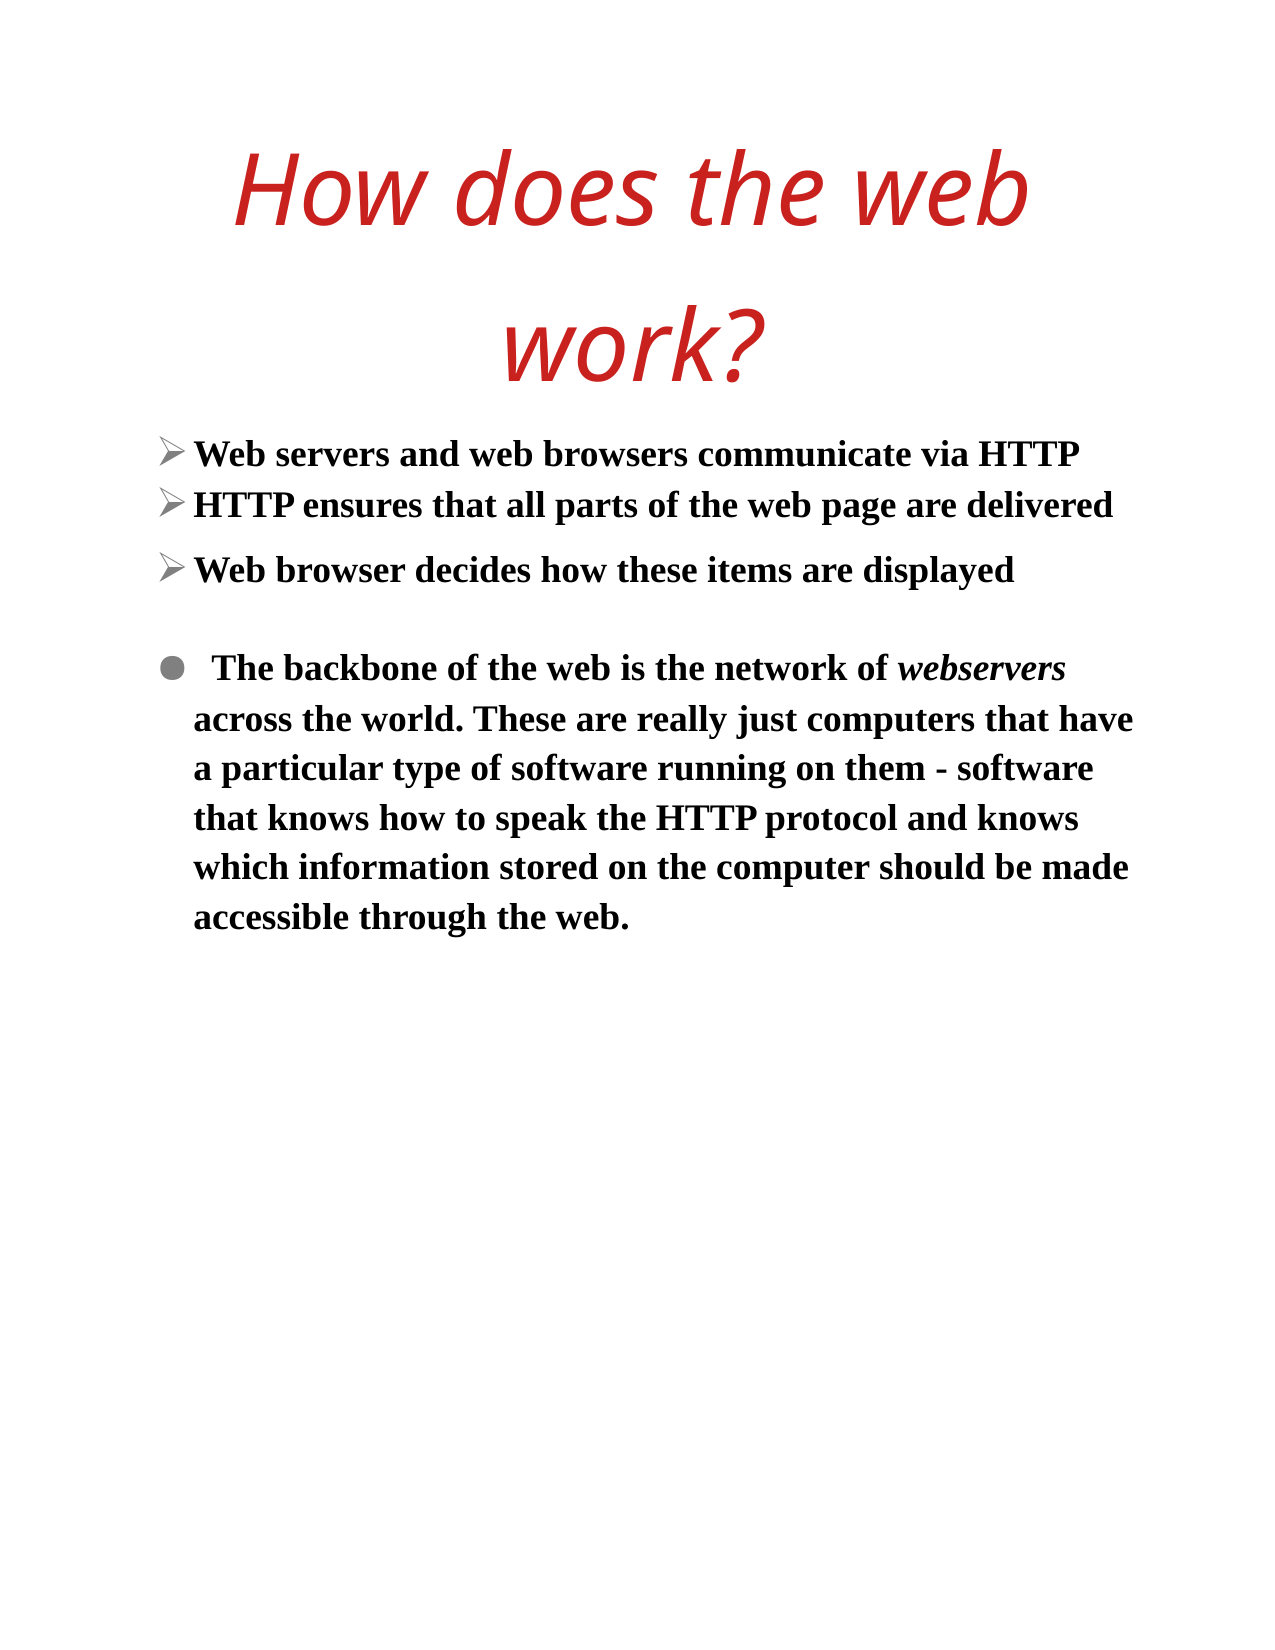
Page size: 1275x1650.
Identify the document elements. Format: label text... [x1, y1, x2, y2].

list Web browser decides how these items are displayed [156, 547, 1157, 591]
text How does the web work? [118, 118, 1157, 411]
list The backbone of the web is the network of webservers across the world. These are really just computers that have a particular type of software running on them - software that knows how to speak the HTTP protocol and knows which information stored on the computer should be made accessible through the web. [156, 646, 1157, 937]
list HTTP ensures that all parts of the web page are delivered [156, 482, 1157, 526]
list Web servers and web browsers communicate via HTTP [156, 431, 1157, 476]
